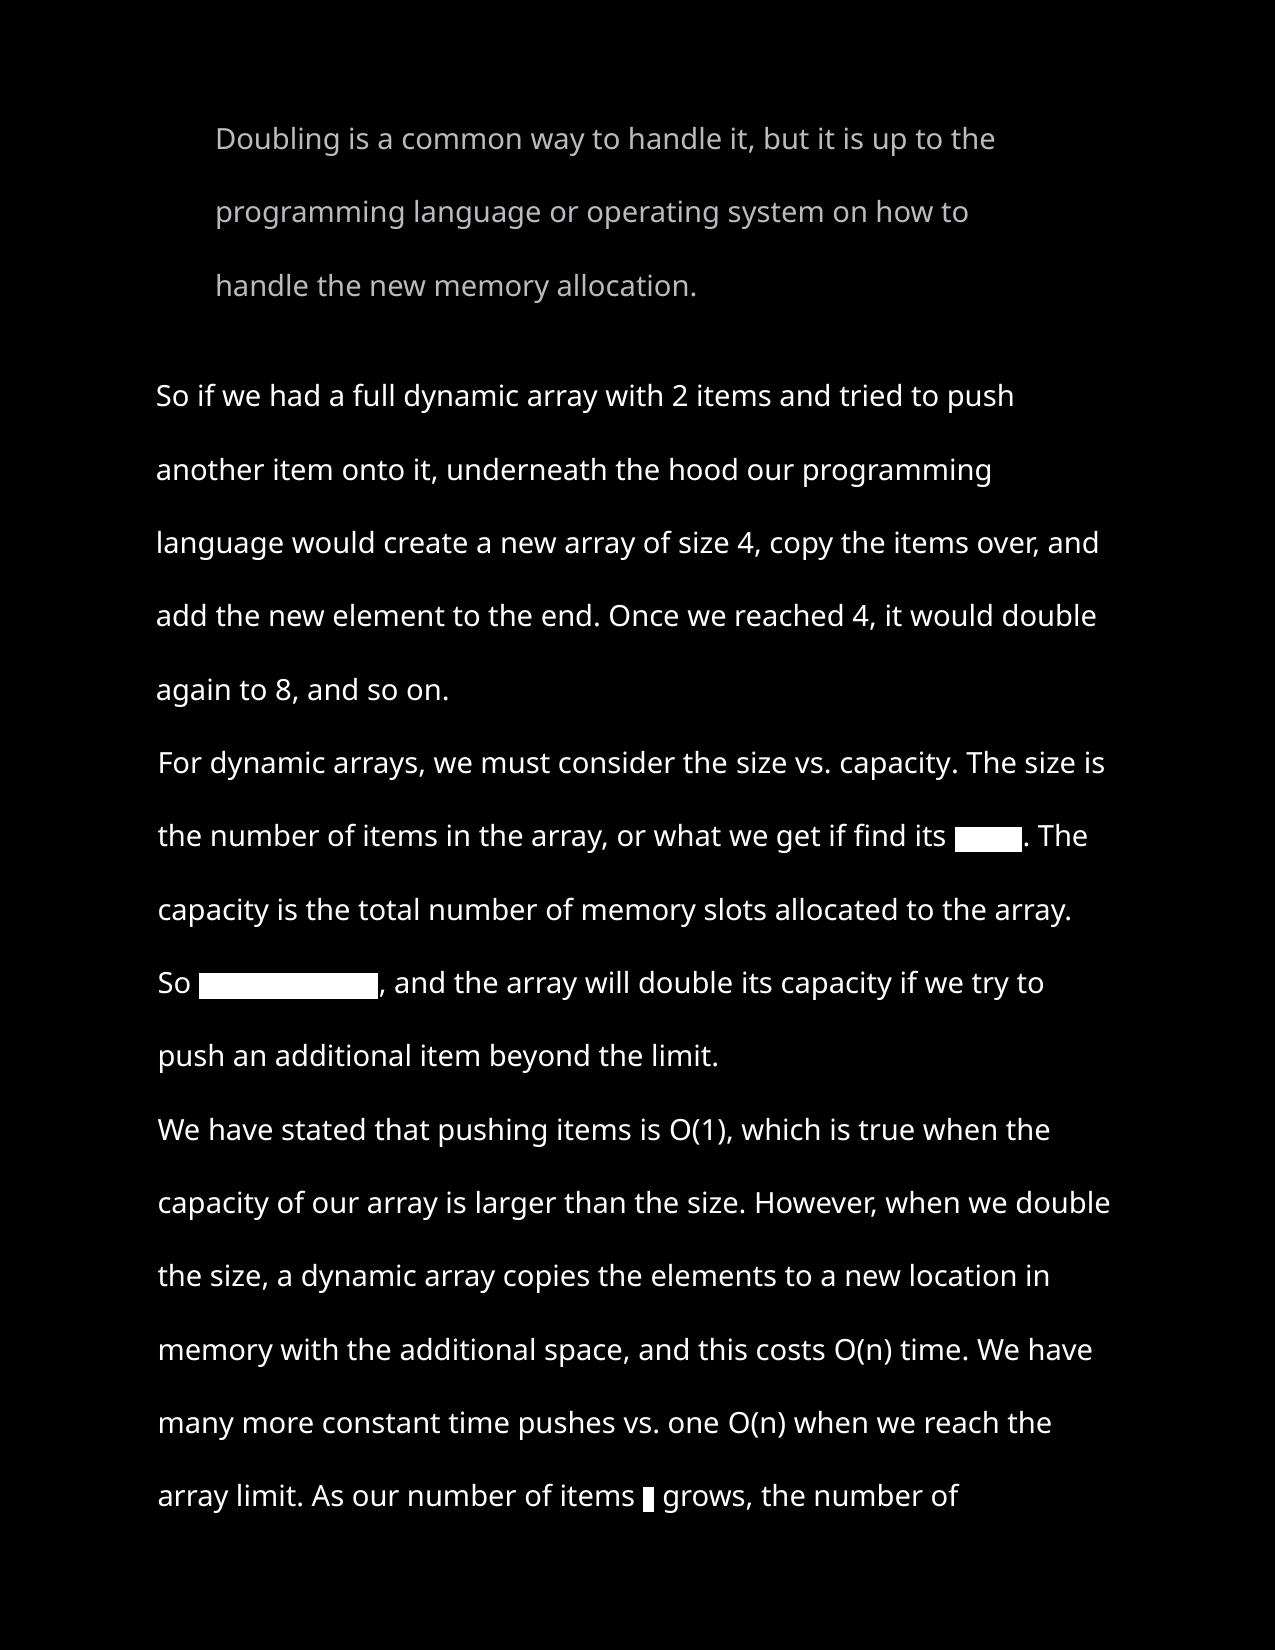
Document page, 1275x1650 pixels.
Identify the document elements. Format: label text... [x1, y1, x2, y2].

text Doubling is a common way to handle it, but it is up to the programming language or operating system on how to handle the new memory allocation. [215, 118, 1060, 304]
text So if we had a full dynamic array with 2 items and tried to push another item onto it, underneath the hood our programming language would create a new array of size 4, copy the items over, and add the new element to the end. Once we reached 4, it would double again to 8, and so on. [156, 376, 1119, 709]
text We have stated that pushing items is O(1), which is true when the capacity of our array is larger than the size. However, when we double the size, a dynamic array copies the elements to a new location in memory with the additional space, and this costs O(n) time. We have many more constant time pushes vs. one O(n) when we reach the array limit. As our number of items n grows, the number of [157, 1109, 1118, 1515]
text For dynamic arrays, we must consider the size vs. capacity. The size is the number of items in the array, or what we get if find its length. The capacity is the total number of memory slots allocated to the array. So capacity >= size, and the array will double its capacity if we try to push an additional item beyond the limit. [157, 742, 1118, 1075]
